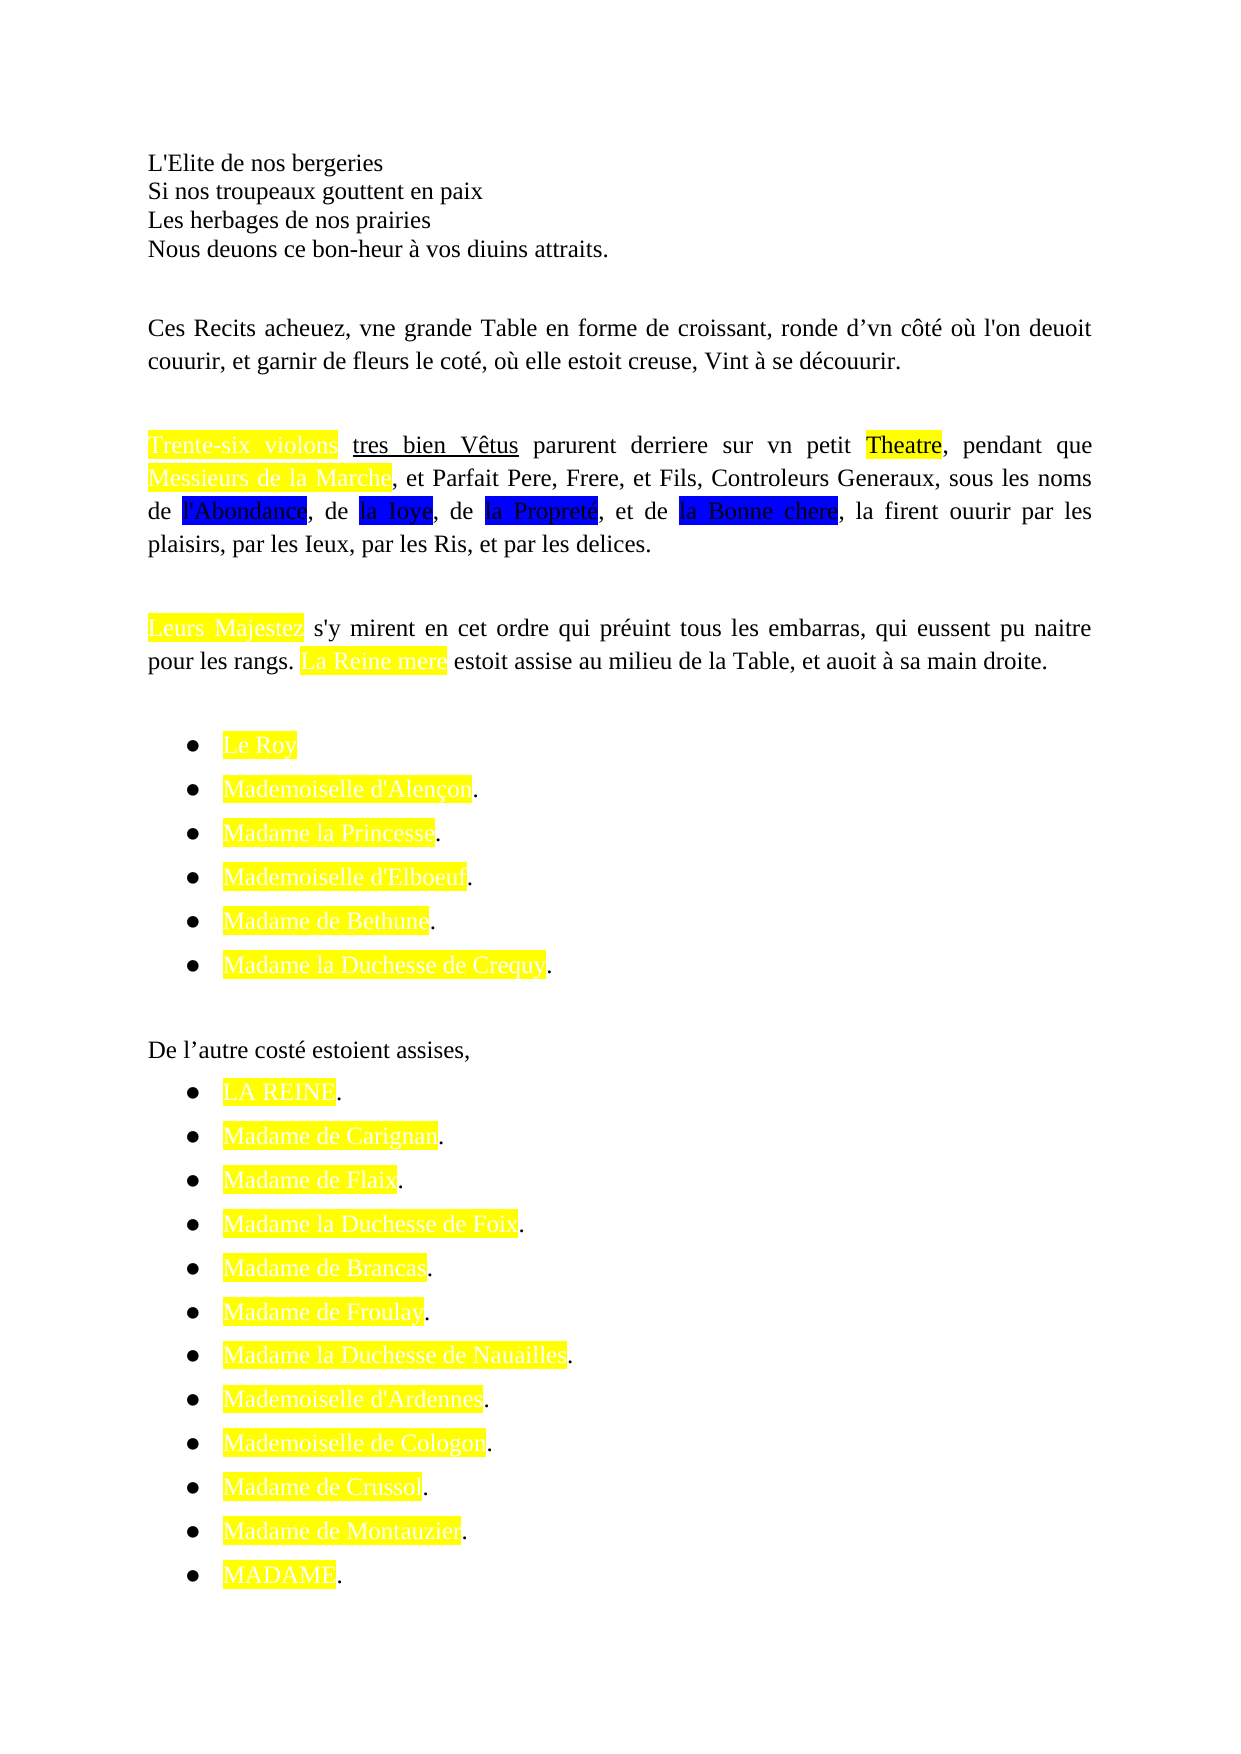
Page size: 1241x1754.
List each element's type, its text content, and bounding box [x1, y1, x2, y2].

list Le Roy [185, 730, 1093, 760]
list Madame de Crussol. [185, 1471, 1093, 1502]
list LA REINE. [185, 1077, 1093, 1107]
text L'Elite de nos bergeries [148, 148, 1093, 176]
list Madame la Princesse. [185, 817, 1093, 848]
list Mademoiselle d'Alençon. [185, 773, 1093, 804]
list Madame de Carignan. [185, 1120, 1093, 1151]
text Nous deuons ce bon-heur à vos diuins attraits. [148, 234, 1093, 263]
text Si nos troupeaux gouttent en paix [148, 176, 1093, 205]
text De l’autre costé estoient assises, [148, 1035, 1093, 1063]
list Madame la Duchesse de Foix. [185, 1208, 1093, 1239]
list Mademoiselle de Cologon. [185, 1427, 1093, 1458]
list MADAME. [185, 1559, 1093, 1589]
list Madame de Brancas. [185, 1252, 1093, 1282]
list Madame de Bethune. [185, 905, 1093, 936]
text Les herbages de nos prairies [148, 205, 1093, 234]
list Mademoiselle d'Ardennes. [185, 1383, 1093, 1414]
list Mademoiselle d'Elboeuf. [185, 861, 1093, 892]
text Trente-six violons tres bien Vêtus parurent derriere sur vn petit Theatre, pendant que Messieurs de la Marche, et Parfait Pere, Frere, et Fils, Controleurs Generaux, sous les noms de l'Abondance, de la Ioye, de la Propreté, et de la Bonne chere, la firent ouurir par les plaisirs, par les Ieux, par les Ris, et par les delices. [148, 430, 1093, 558]
list Madame la Duchesse de Nauailles. [185, 1340, 1093, 1370]
list Madame de Flaix. [185, 1164, 1093, 1195]
list Madame de Montauzier. [185, 1515, 1093, 1546]
text Leurs Majestez s'y mirent en cet ordre qui préuint tous les embarras, qui eussent pu naitre pour les rangs. La Reine mere estoit assise au milieu de la Table, et auoit à sa main droite. [148, 613, 1093, 675]
text Ces Recits acheuez, vne grande Table en forme de croissant, ronde d’vn côté où l'on deuoit couurir, et garnir de fleurs le coté, où elle estoit creuse, Vint à se découurir. [148, 313, 1093, 375]
list Madame la Duchesse de Crequy. [185, 949, 1093, 979]
list Madame de Froulay. [185, 1296, 1093, 1326]
